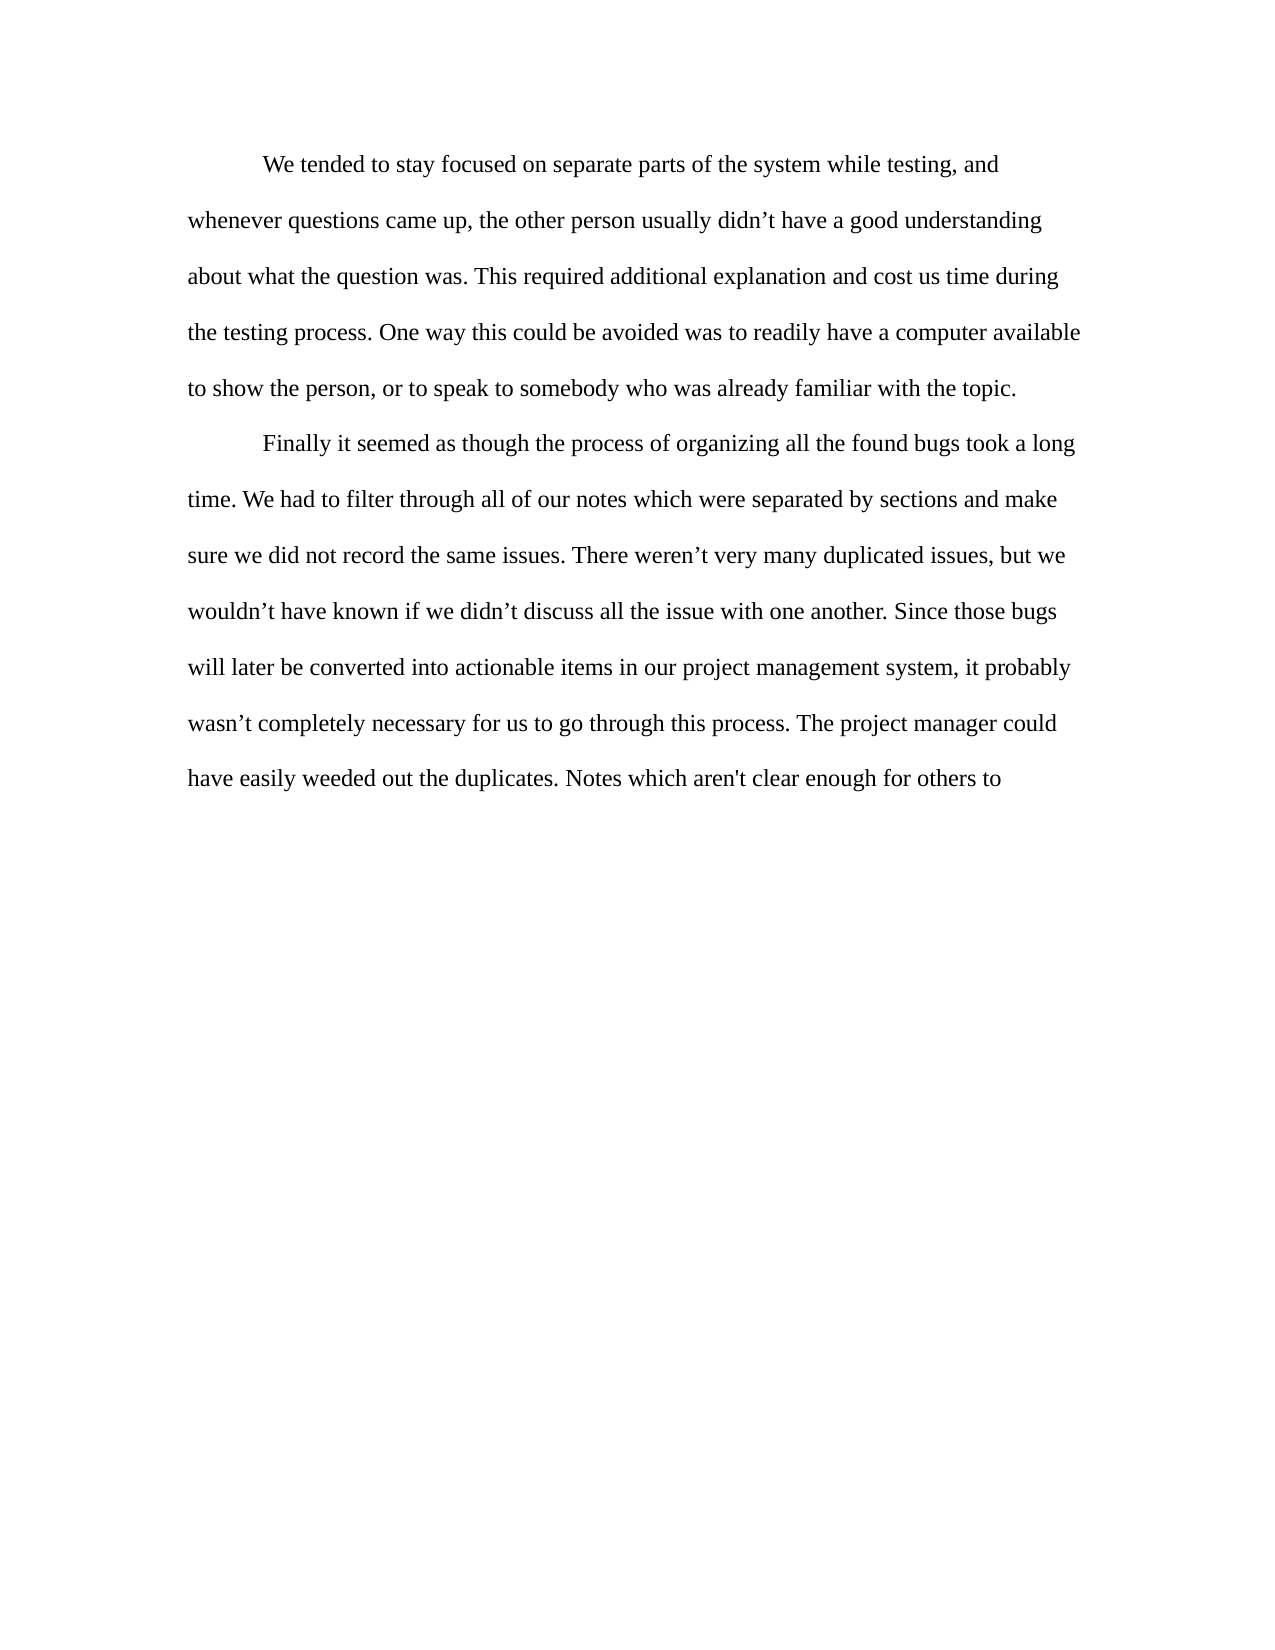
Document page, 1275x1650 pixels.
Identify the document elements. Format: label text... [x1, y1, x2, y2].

text We tended to stay focused on separate parts of the system while testing, and whenever questions came up, the other person usually didn’t have a good understanding about what the question was. This required additional explanation and cost us time during the testing process. One way this could be avoided was to readily have a computer available to show the person, or to speak to somebody who was already familiar with the topic. [187, 150, 1087, 401]
text Finally it seemed as though the process of organizing all the found bugs took a long time. We had to filter through all of our notes which were separated by sections and make sure we did not record the same issues. There weren’t very many duplicated issues, but we wouldn’t have known if we didn’t discuss all the issue with one another. Since those bugs will later be converted into actionable items in our project management system, it probably wasn’t completely necessary for us to go through this process. The project manager could have easily weeded out the duplicates. Notes which aren't clear enough for others to [187, 429, 1087, 792]
